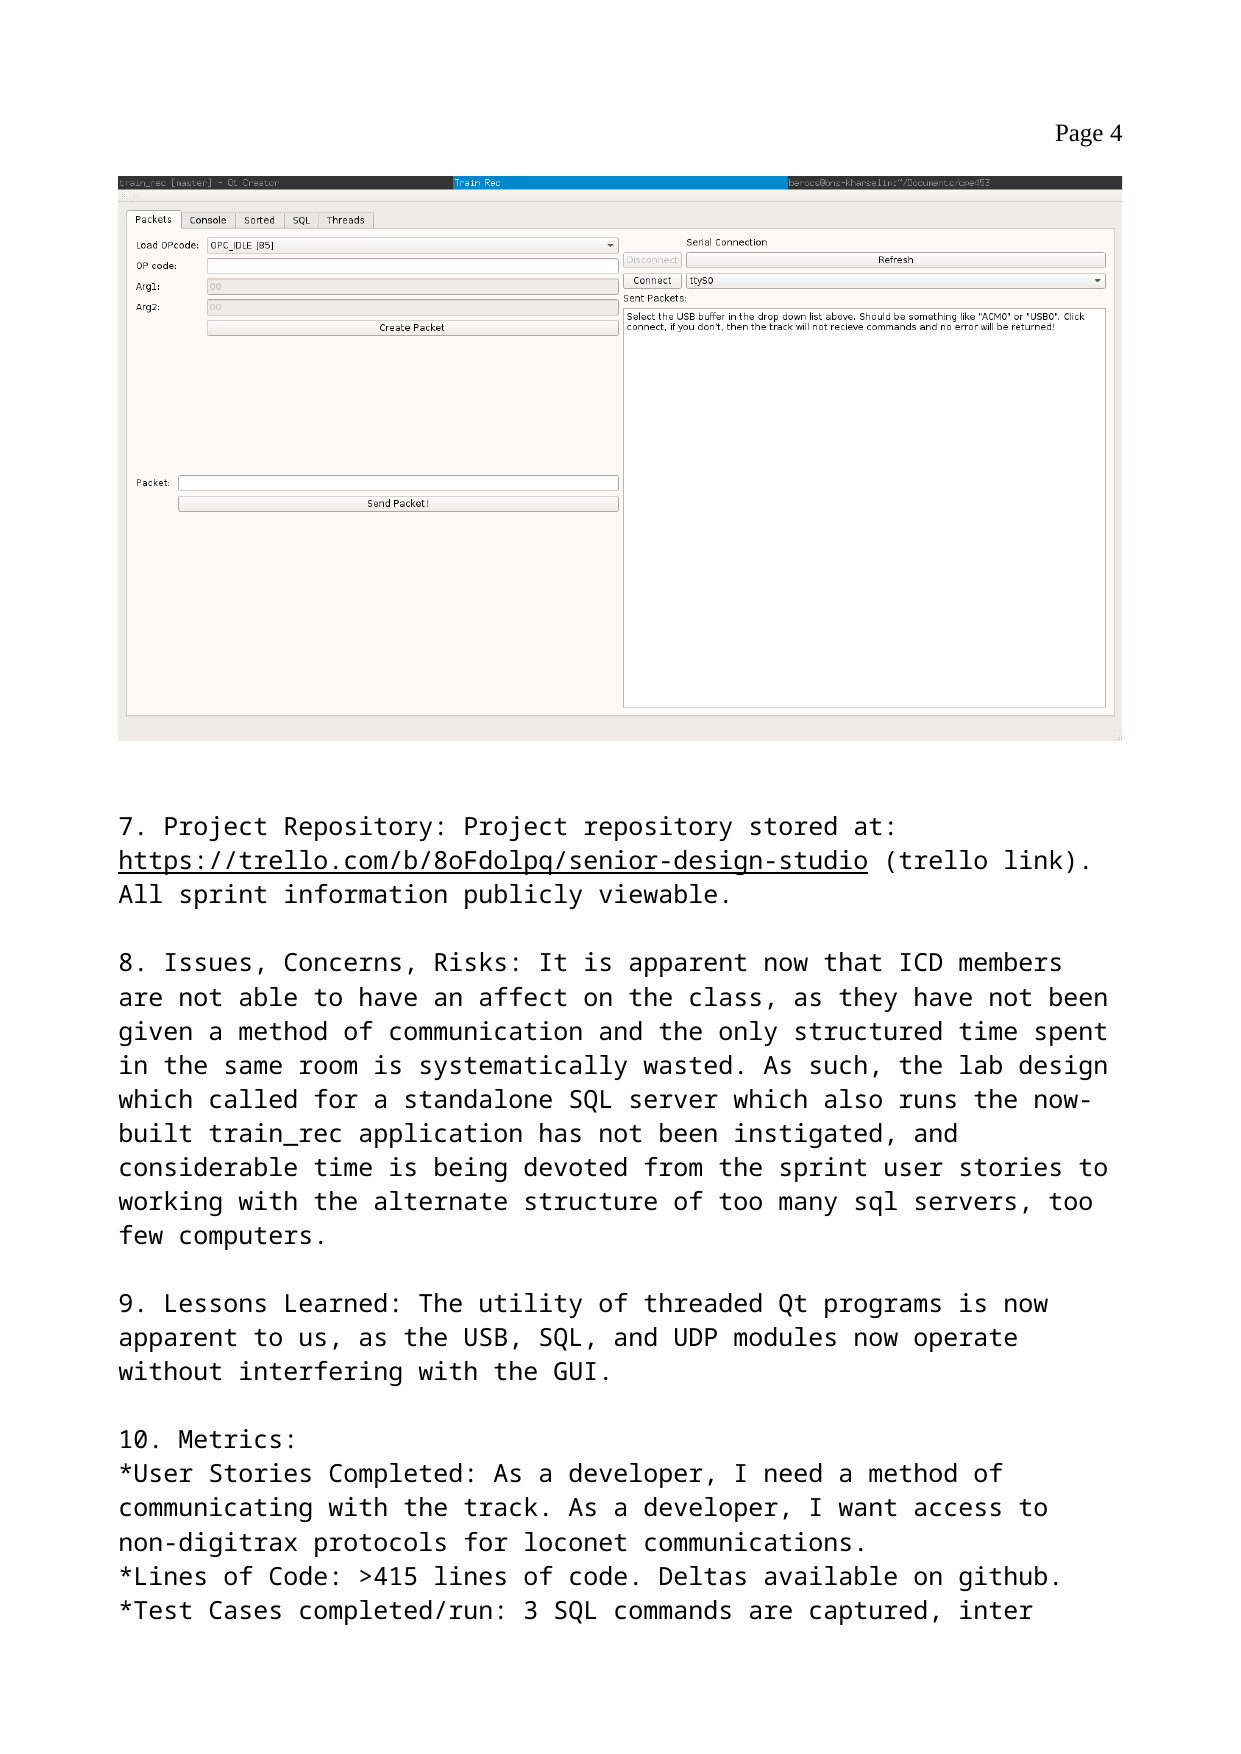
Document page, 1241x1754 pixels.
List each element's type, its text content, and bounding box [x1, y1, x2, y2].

text *Lines of Code: >415 lines of code. Deltas available on github. [118, 1558, 1122, 1592]
picture [118, 176, 1123, 741]
text *User Stories Completed: As a developer, I need a method of communicating with the track. As a developer, I want access to non-digitrax protocols for loconet communications. [118, 1456, 1122, 1558]
text 9. Lessons Learned: The utility of threaded Qt programs is now apparent to us, as the USB, SQL, and UDP modules now operate without interfering with the GUI. [118, 1286, 1122, 1388]
text 10. Metrics: [118, 1422, 1122, 1456]
text *Test Cases completed/run: 3 SQL commands are captured, inter [118, 1592, 1122, 1626]
text 8. Issues, Concerns, Risks: It is apparent now that ICD members are not able to have an affect on the class, as they have not been given a method of communication and the only structured time spent in the same room is systematically wasted. As such, the lab design which called for a standalone SQL server which also runs the now-built train_rec application has not been instigated, and considerable time is being devoted from the sprint user stories to working with the alternate structure of too many sql servers, too few computers. [118, 945, 1122, 1252]
text 7. Project Repository: Project repository stored at: https://trello.com/b/8oFdolpq/senior-design-studio (trello link). All sprint information publicly viewable. [118, 809, 1122, 911]
